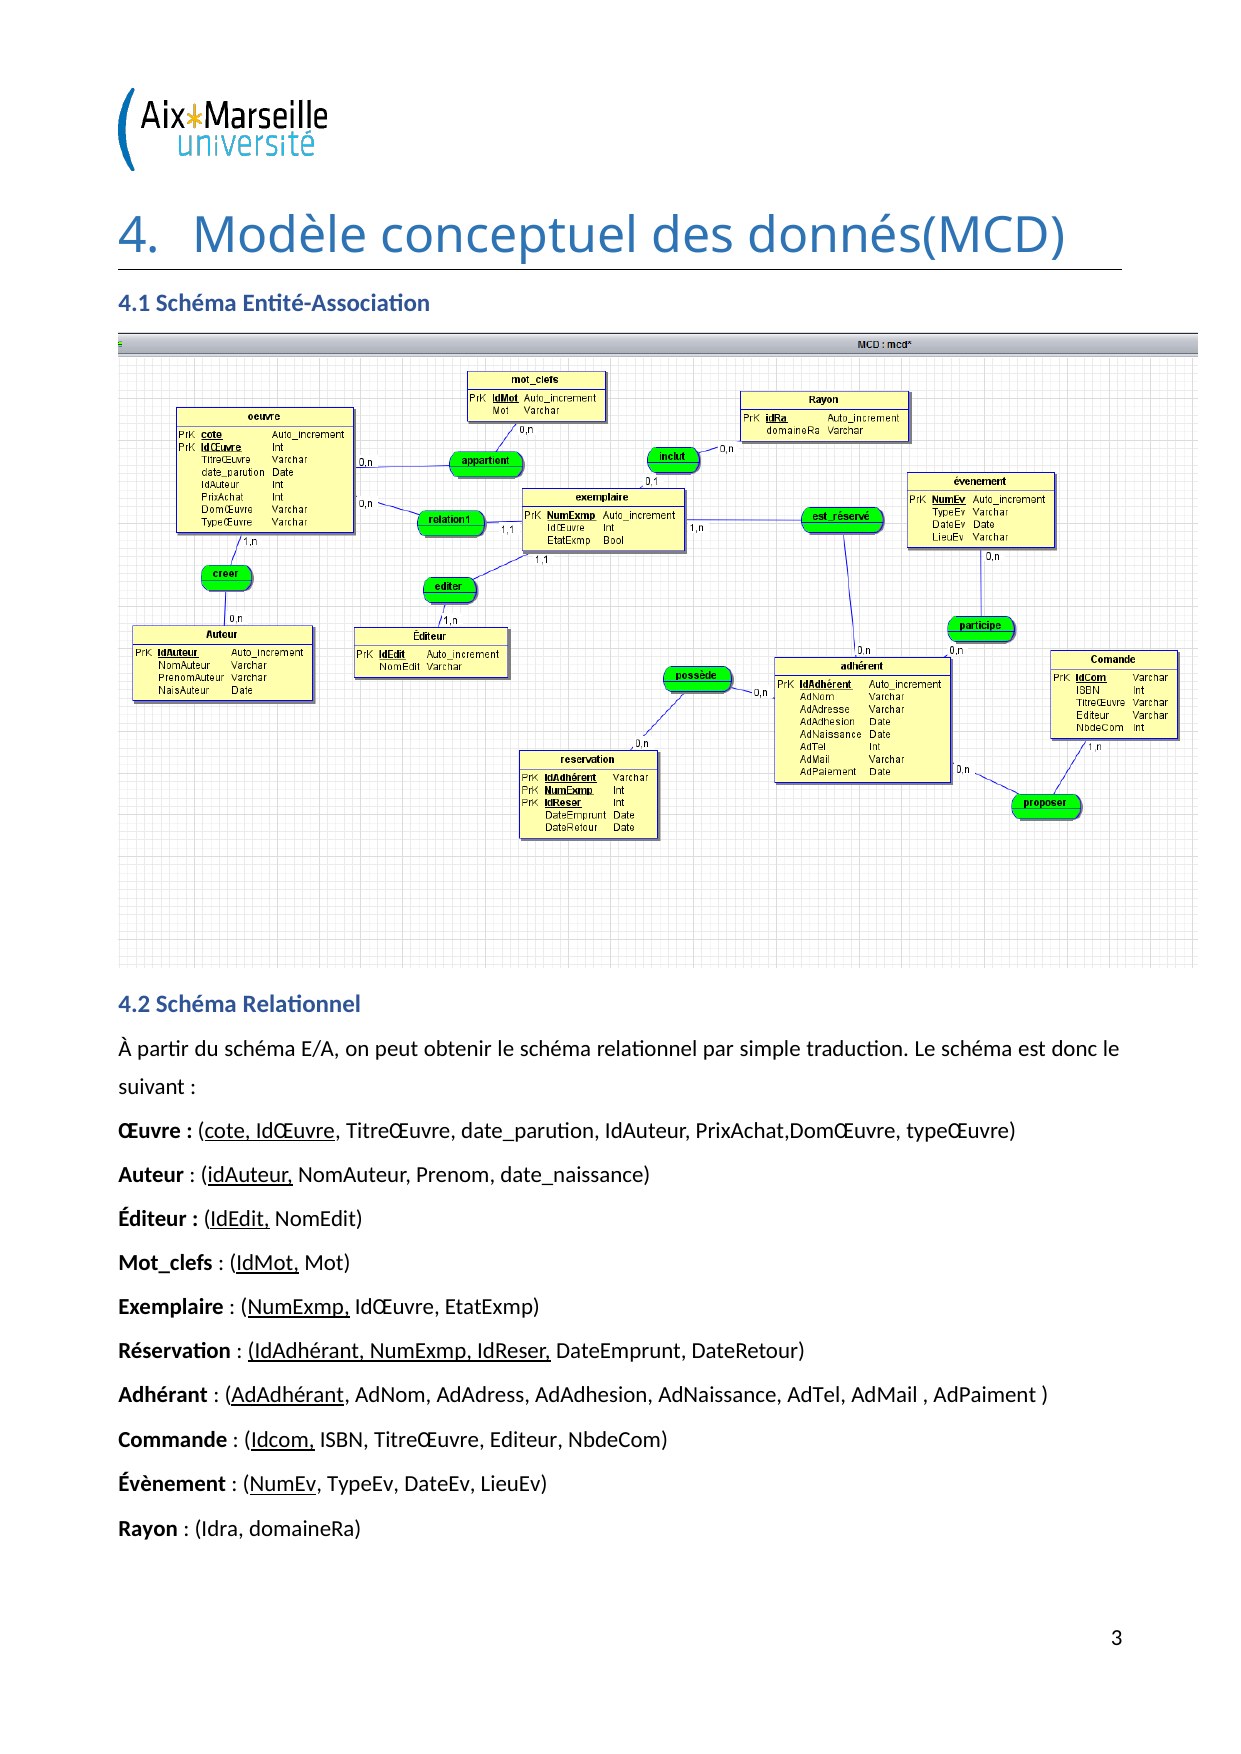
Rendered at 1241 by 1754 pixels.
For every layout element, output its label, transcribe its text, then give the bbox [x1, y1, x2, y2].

text Commande : (Idcom, ISBN, TitreŒuvre, Editeur, NbdeCom) [118, 1425, 1122, 1453]
text Adhérant : (AdAdhérant, AdNom, AdAdress, AdAdhesion, AdNaissance, AdTel, AdMail , AdPaiment ) [118, 1380, 1122, 1408]
text Réservation : (IdAdhérant, NumExmp, IdReser, DateEmprunt, DateRetour) [118, 1336, 1122, 1364]
text Mot_clefs : (IdMot, Mot) [118, 1248, 1122, 1276]
text Auteur : (idAuteur, NomAuteur, Prenom, date_naissance) [118, 1160, 1122, 1188]
text Évènement : (NumEv, TypeEv, DateEv, LieuEv) [118, 1469, 1122, 1498]
text Éditeur : (IdEdit, NomEdit) [118, 1204, 1122, 1232]
text Rayon : (Idra, domaineRa) [118, 1514, 1122, 1542]
text Exemplaire : (NumExmp, IdŒuvre, EtatExmp) [118, 1292, 1122, 1320]
subtitle Modèle conceptuel des donnés(MCD) [118, 199, 1122, 269]
subtitle 4.1 Schéma Entité-Association [118, 287, 1122, 317]
text À partir du schéma E/A, on peut obtenir le schéma relationnel par simple traduction. Le schéma est donc le suivant : [118, 1034, 1122, 1100]
text Œuvre : (cote, IdŒuvre, TitreŒuvre, date_parution, IdAuteur, PrixAchat,DomŒuvre, typeŒuvre) [118, 1116, 1122, 1144]
subtitle 4.2 Schéma Relationnel [118, 988, 1122, 1019]
